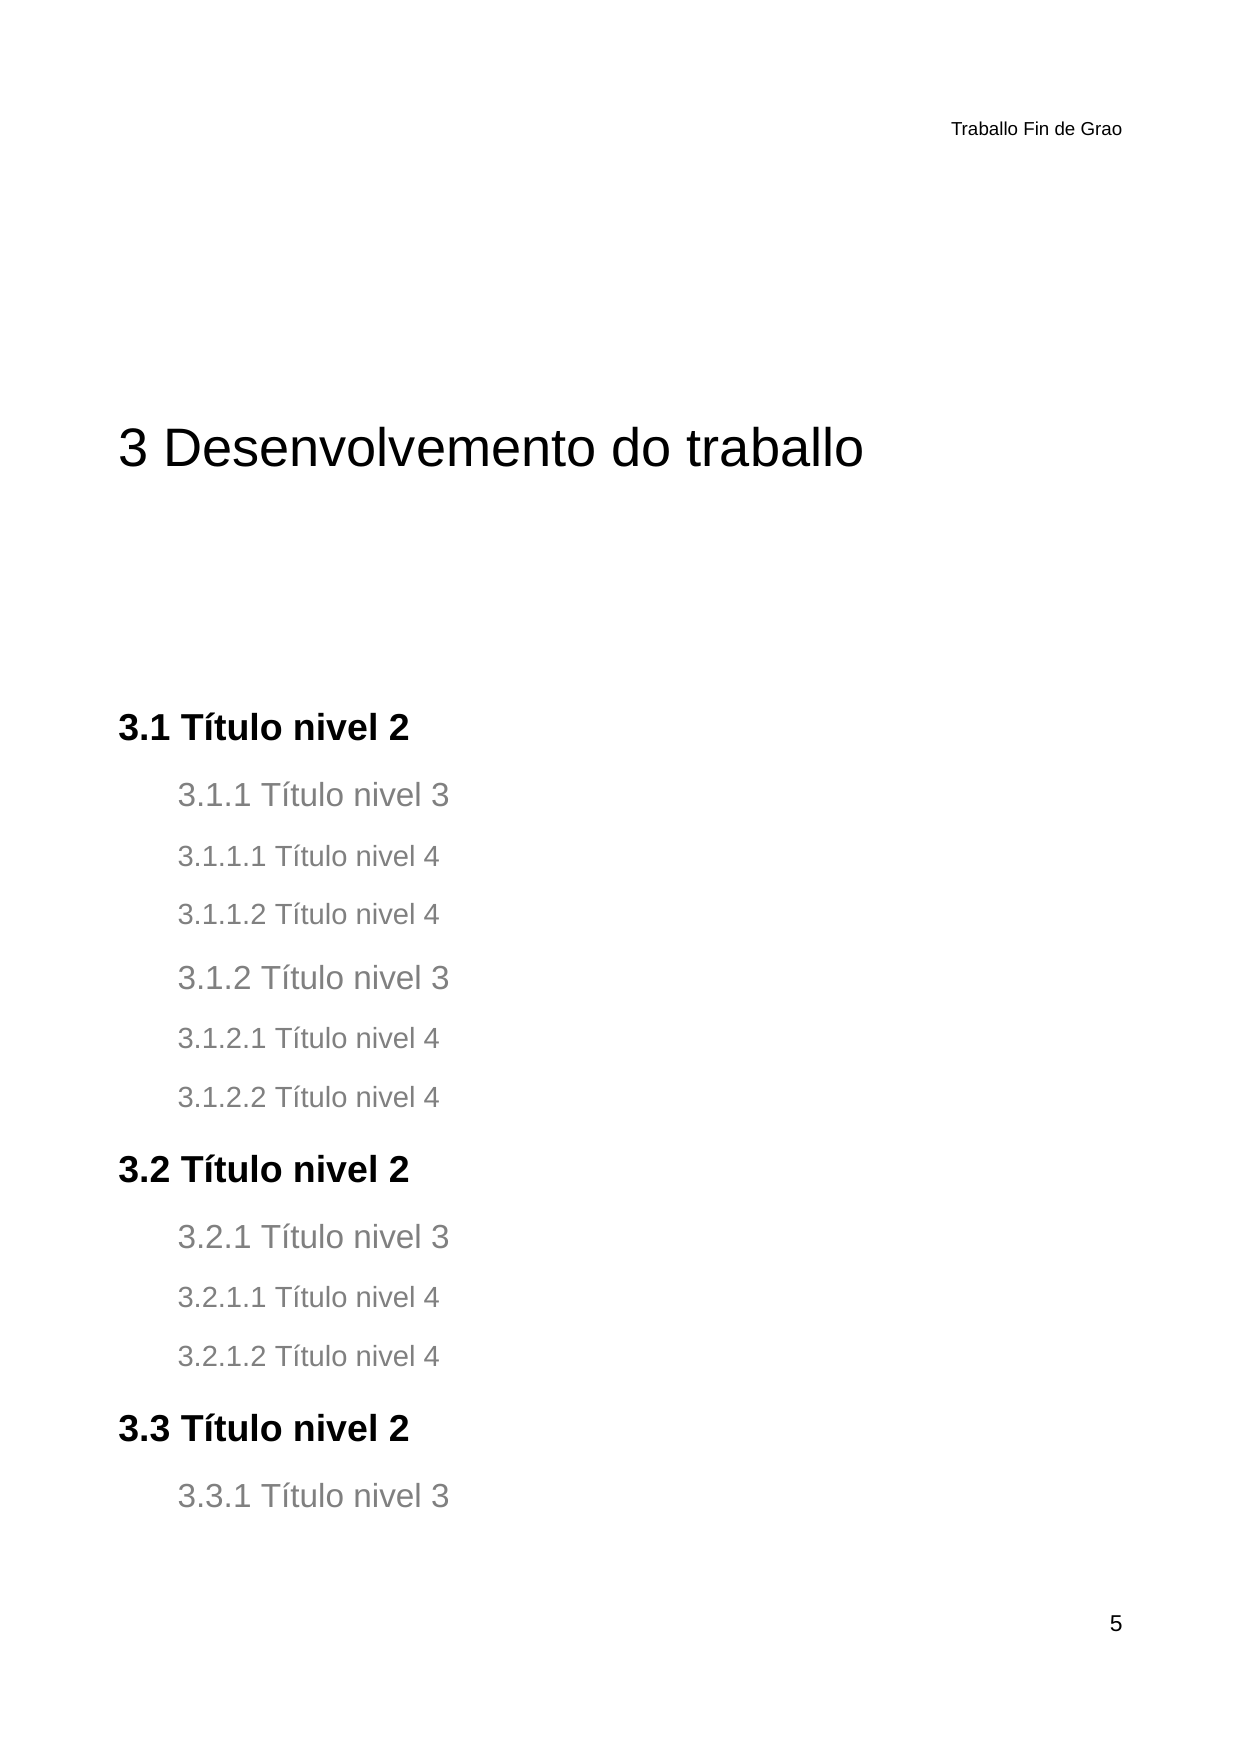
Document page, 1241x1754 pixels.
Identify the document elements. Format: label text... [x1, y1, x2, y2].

subtitle Título nivel 3 [177, 775, 1122, 814]
subtitle Título nivel 4 [177, 839, 1122, 872]
subtitle Título nivel 4 [177, 897, 1122, 931]
subtitle Título nivel 3 [177, 958, 1122, 996]
subtitle Título nivel 3 [177, 1476, 1122, 1514]
subtitle Título nivel 4 [177, 1280, 1122, 1314]
subtitle Título nivel 2 [118, 1406, 1122, 1449]
subtitle Título nivel 4 [177, 1080, 1122, 1113]
subtitle Título nivel 3 [177, 1217, 1122, 1255]
subtitle Título nivel 2 [118, 1147, 1122, 1190]
subtitle Desenvolvemento do traballo [118, 415, 1122, 478]
subtitle Título nivel 4 [177, 1021, 1122, 1055]
subtitle Título nivel 2 [118, 705, 1122, 748]
subtitle Título nivel 4 [177, 1339, 1122, 1372]
